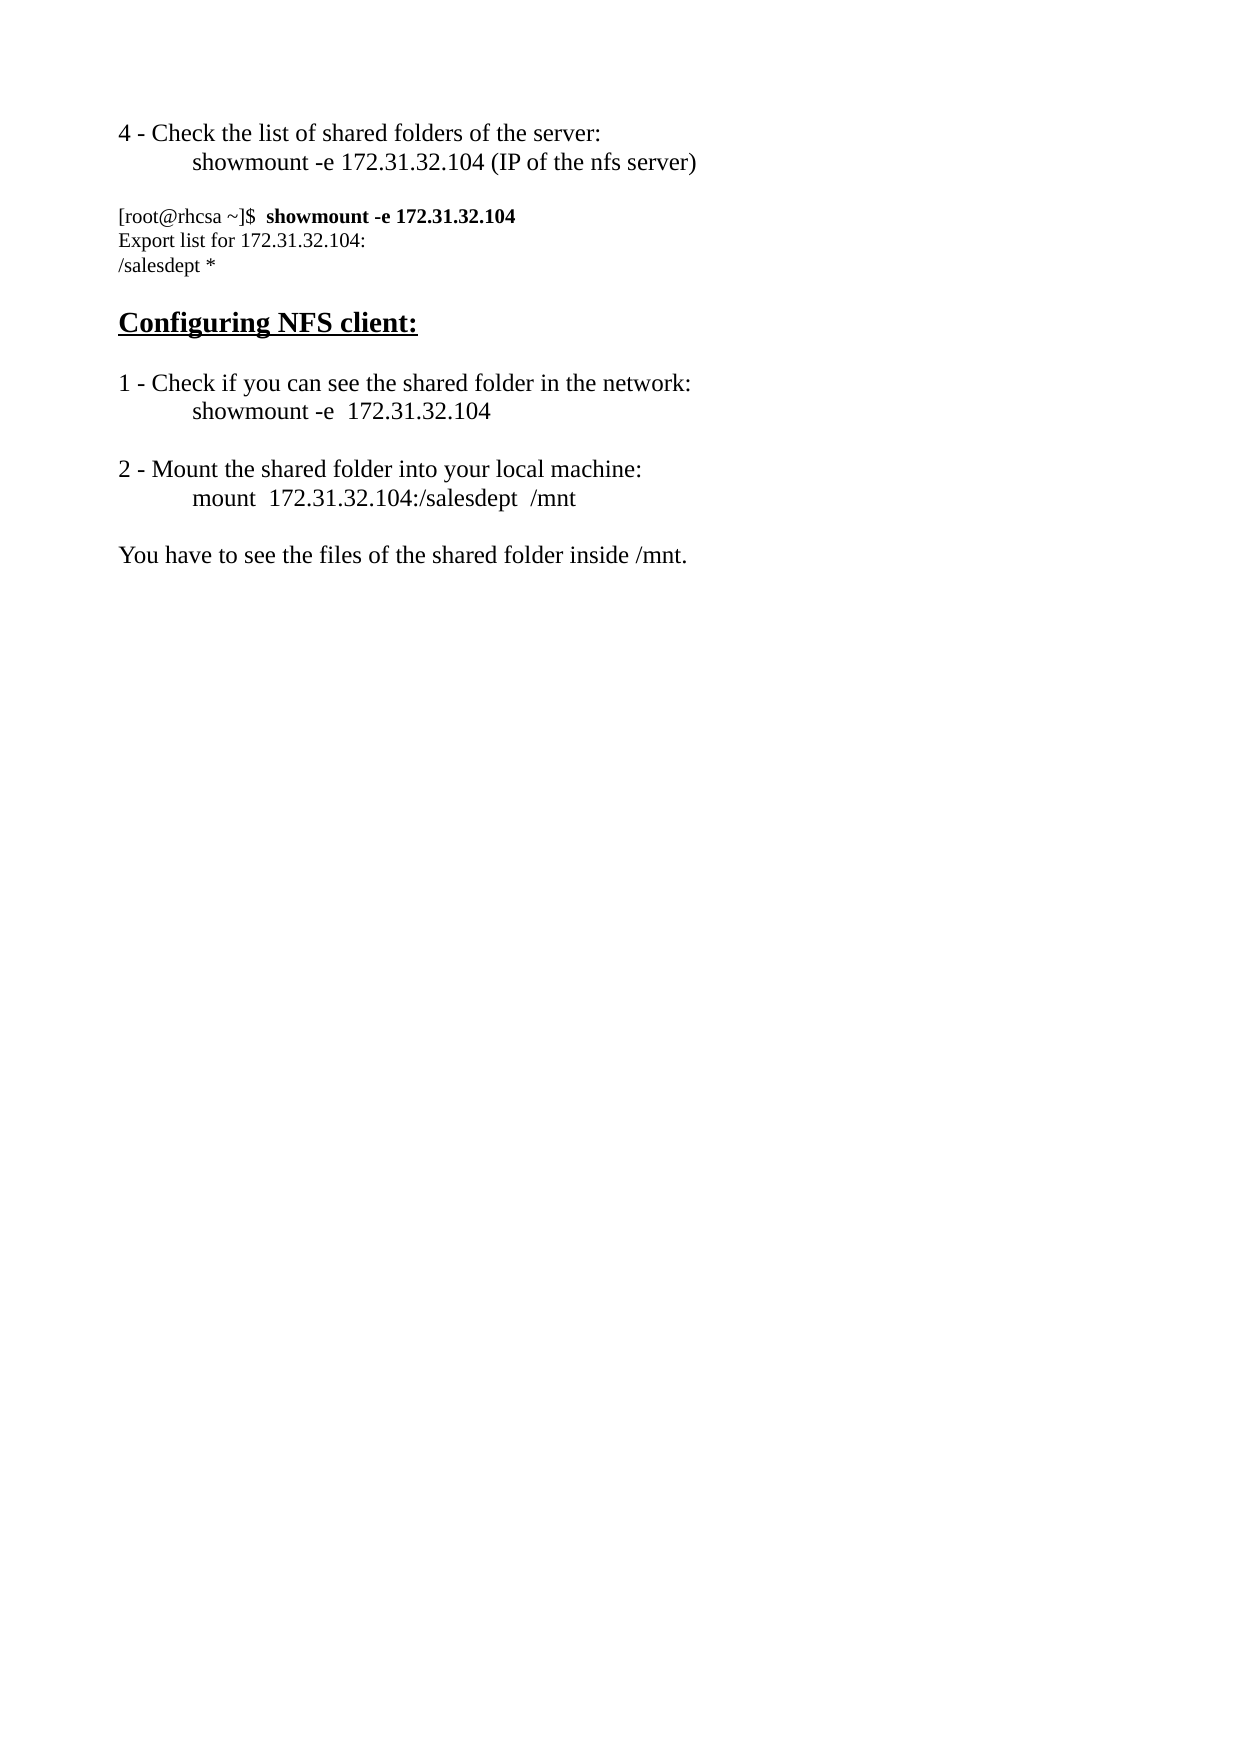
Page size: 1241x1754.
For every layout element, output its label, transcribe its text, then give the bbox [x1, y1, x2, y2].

text You have to see the files of the shared folder inside /mnt. [118, 540, 1122, 569]
text 4 - Check the list of shared folders of the server: [118, 118, 1122, 147]
text Export list for 172.31.32.104: [118, 228, 1122, 252]
text showmount -e 172.31.32.104 (IP of the nfs server) [118, 147, 1122, 176]
text 1 - Check if you can see the shared folder in the network: [118, 368, 1122, 396]
text mount 172.31.32.104:/salesdept /mnt [118, 483, 1122, 511]
text Configuring NFS client: [118, 305, 1122, 339]
text 2 - Mount the shared folder into your local machine: [118, 454, 1122, 483]
text /salesdept * [118, 252, 1122, 277]
text showmount -e 172.31.32.104 [118, 396, 1122, 425]
text [root@rhcsa ~]$ showmount -e 172.31.32.104 [118, 204, 1122, 228]
